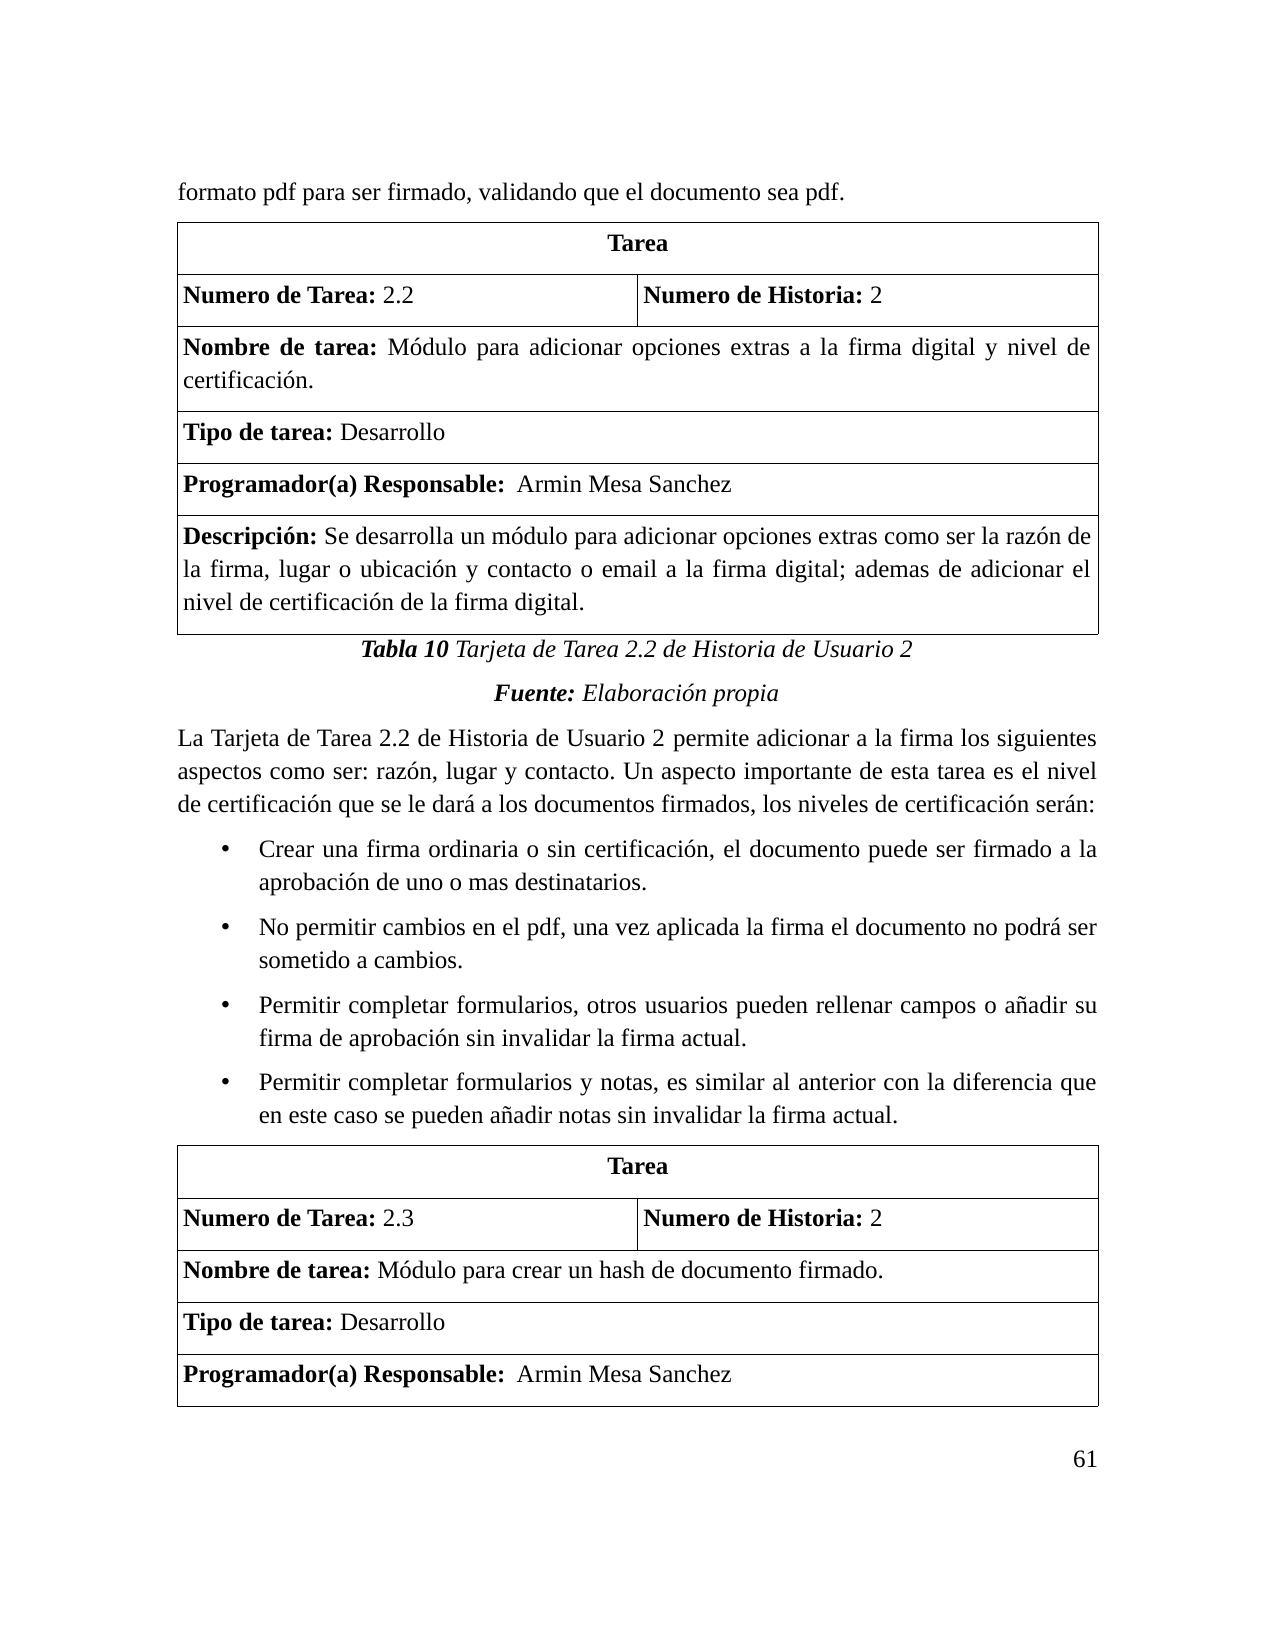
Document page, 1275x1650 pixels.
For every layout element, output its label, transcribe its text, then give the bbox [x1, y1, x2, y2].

text La Tarjeta de Tarea 2.2 de Historia de Usuario 2 permite adicionar a la firma los siguientes aspectos como ser: razón, lugar y contacto. Un aspecto importante de esta tarea es el nivel de certificación que se le dará a los documentos firmados, los niveles de certificación serán: [177, 723, 1098, 818]
table_cell Descripción: Se desarrolla un módulo para adicionar opciones extras como ser la razón de la firma, lugar o ubicación y contacto o email a la firma digital; ademas de adicionar el nivel de certificación de la firma digital. [178, 516, 1098, 633]
text Fuente: Elaboración propia [177, 678, 1098, 707]
table_cell Numero de Historia: 2 [638, 1199, 1098, 1249]
table_header Tarea [178, 223, 1098, 274]
list Crear una firma ordinaria o sin certificación, el documento puede ser firmado a la aprobación de uno o mas destinatarios. [221, 834, 1098, 896]
table_cell Numero de Historia: 2 [638, 275, 1098, 326]
table_cell Numero de Tarea: 2.2 [178, 275, 637, 326]
table_cell Numero de Tarea: 2.3 [178, 1199, 637, 1249]
table_cell Nombre de tarea: Módulo para adicionar opciones extras a la firma digital y nivel de certificación. [178, 327, 1098, 411]
table_header Tarea [178, 1146, 1098, 1197]
list Permitir completar formularios y notas, es similar al anterior con la diferencia que en este caso se pueden añadir notas sin invalidar la firma actual. [221, 1067, 1098, 1129]
table_cell Nombre de tarea: Módulo para crear un hash de documento firmado. [178, 1251, 1098, 1302]
list Permitir completar formularios, otros usuarios pueden rellenar campos o añadir su firma de aprobación sin invalidar la firma actual. [221, 990, 1098, 1051]
table_cell Programador(a) Responsable: Armin Mesa Sanchez [178, 464, 1098, 515]
text Tabla 10 Tarjeta de Tarea 2.2 de Historia de Usuario 2 [177, 635, 1098, 662]
table_cell Tipo de tarea: Desarrollo [178, 412, 1098, 463]
table_cell Programador(a) Responsable: Armin Mesa Sanchez [178, 1355, 1098, 1406]
table_cell Tipo de tarea: Desarrollo [178, 1303, 1098, 1354]
text formato pdf para ser firmado, validando que el documento sea pdf. [177, 177, 1098, 206]
list No permitir cambios en el pdf, una vez aplicada la firma el documento no podrá ser sometido a cambios. [221, 912, 1098, 974]
